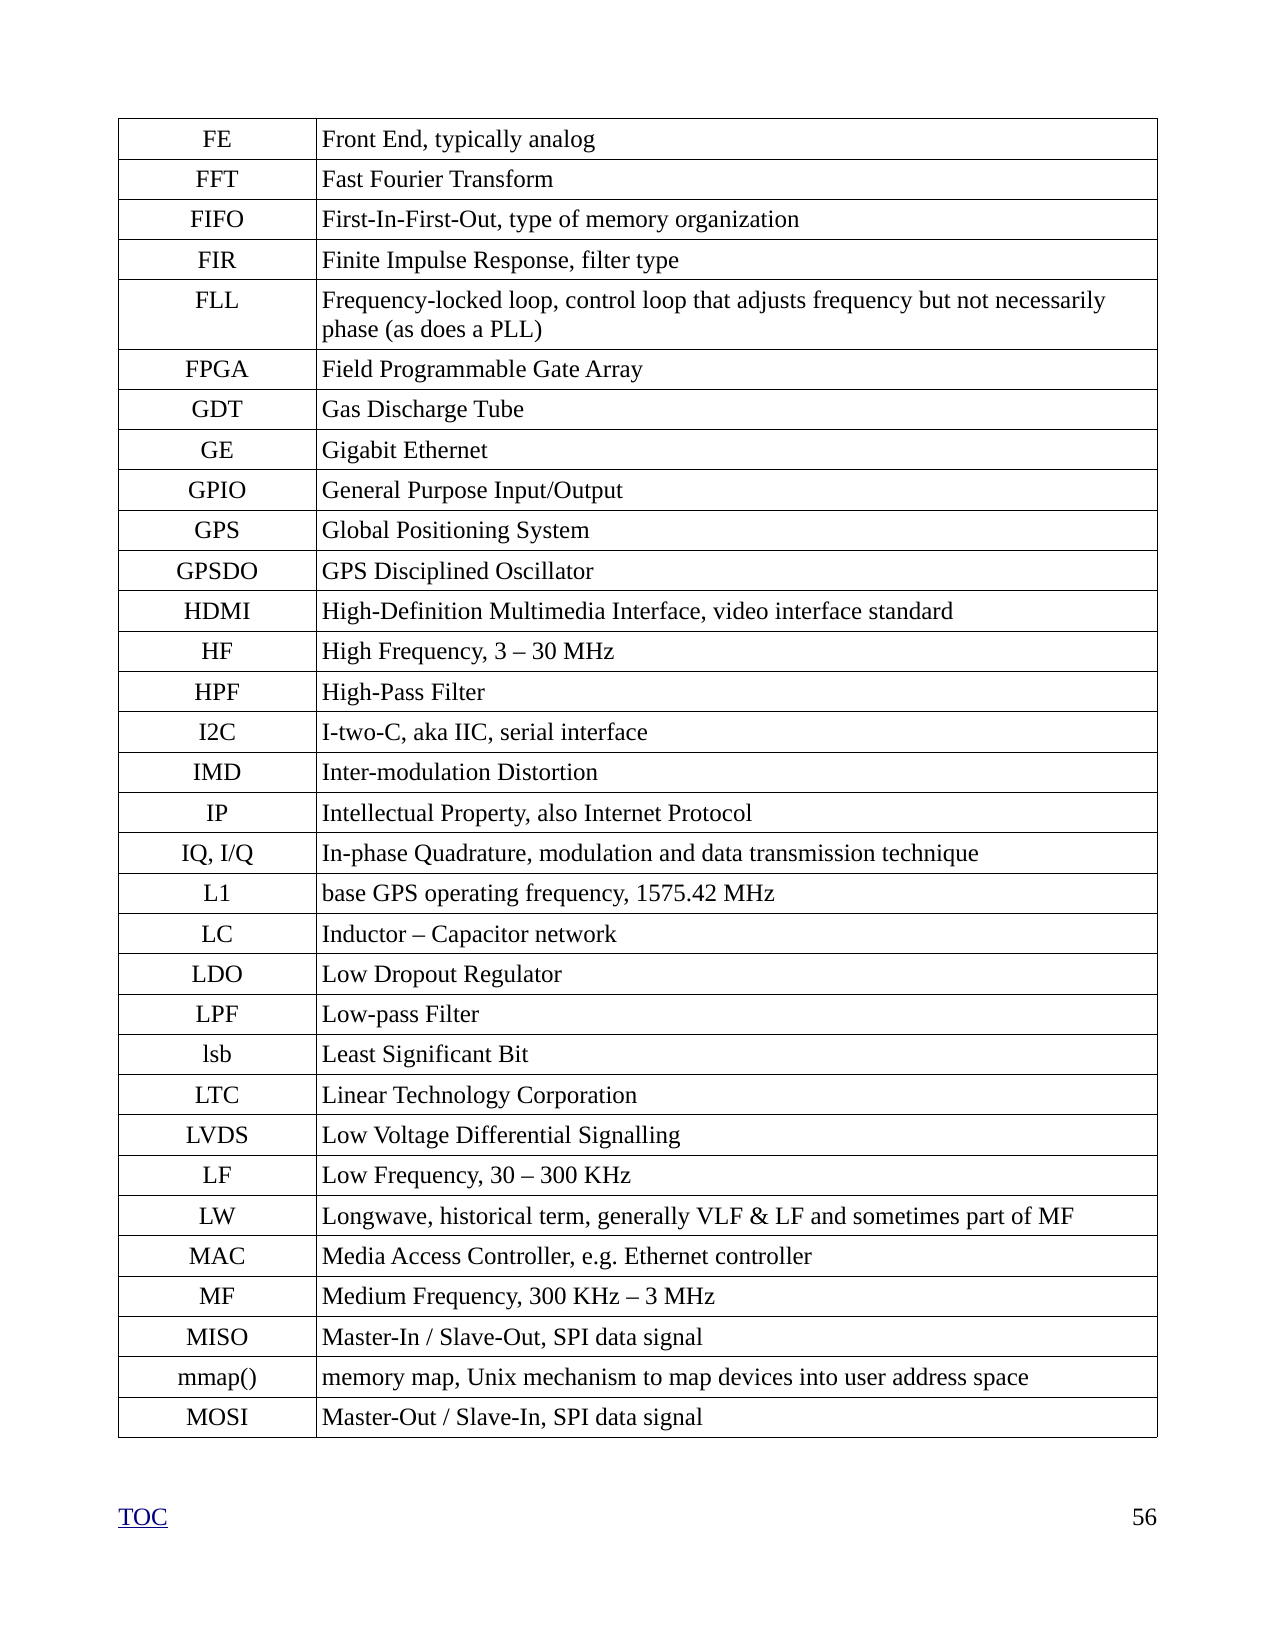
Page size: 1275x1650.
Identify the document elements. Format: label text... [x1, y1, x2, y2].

table_cell LC [119, 914, 316, 953]
table_cell IP [119, 793, 316, 832]
table_cell General Purpose Input/Output [317, 470, 1157, 510]
table_cell Front End, typically analog [317, 119, 1157, 158]
table_cell Medium Frequency, 300 KHz – 3 MHz [317, 1277, 1157, 1316]
table_cell GDT [119, 390, 316, 429]
table_cell GPSDO [119, 551, 316, 590]
table_cell Inter-modulation Distortion [317, 753, 1157, 792]
table_cell In-phase Quadrature, modulation and data transmission technique [317, 833, 1157, 872]
table_cell memory map, Unix mechanism to map devices into user address space [317, 1357, 1157, 1397]
table_cell High Frequency, 3 – 30 MHz [317, 632, 1157, 671]
table_cell LF [119, 1156, 316, 1195]
table_cell MF [119, 1277, 316, 1316]
table_cell lsb [119, 1035, 316, 1074]
table_cell Finite Impulse Response, filter type [317, 240, 1157, 279]
table_cell FLL [119, 280, 316, 348]
table_cell LDO [119, 954, 316, 993]
table_cell Low-pass Filter [317, 995, 1157, 1034]
table_cell Master-In / Slave-Out, SPI data signal [317, 1317, 1157, 1356]
table_cell IQ, I/Q [119, 833, 316, 872]
table_cell Field Programmable Gate Array [317, 350, 1157, 389]
table_cell LPF [119, 995, 316, 1034]
table_cell GPIO [119, 470, 316, 510]
table_cell HPF [119, 672, 316, 711]
table_cell Gas Discharge Tube [317, 390, 1157, 429]
table_cell Least Significant Bit [317, 1035, 1157, 1074]
table_cell MAC [119, 1236, 316, 1276]
table_cell FIFO [119, 200, 316, 239]
table_cell HF [119, 632, 316, 671]
table_cell Low Dropout Regulator [317, 954, 1157, 993]
table_cell mmap() [119, 1357, 316, 1397]
table_cell High-Pass Filter [317, 672, 1157, 711]
table_cell Master-Out / Slave-In, SPI data signal [317, 1398, 1157, 1437]
table_cell L1 [119, 874, 316, 913]
table_cell FFT [119, 160, 316, 199]
table_cell Intellectual Property, also Internet Protocol [317, 793, 1157, 832]
table_cell LVDS [119, 1115, 316, 1155]
table_cell First-In-First-Out, type of memory organization [317, 200, 1157, 239]
table_cell Linear Technology Corporation [317, 1075, 1157, 1114]
table_cell base GPS operating frequency, 1575.42 MHz [317, 874, 1157, 913]
table_cell FE [119, 119, 316, 158]
table_cell Media Access Controller, e.g. Ethernet controller [317, 1236, 1157, 1276]
table_cell Gigabit Ethernet [317, 430, 1157, 469]
table_cell LTC [119, 1075, 316, 1114]
table_cell Longwave, historical term, generally VLF & LF and sometimes part of MF [317, 1196, 1157, 1235]
table_cell GPS [119, 511, 316, 550]
table_cell MISO [119, 1317, 316, 1356]
table_cell Low Frequency, 30 – 300 KHz [317, 1156, 1157, 1195]
table_cell GE [119, 430, 316, 469]
table_cell HDMI [119, 591, 316, 631]
table_cell MOSI [119, 1398, 316, 1437]
table_cell Global Positioning System [317, 511, 1157, 550]
table_cell I-two-C, aka IIC, serial interface [317, 712, 1157, 752]
table_cell Low Voltage Differential Signalling [317, 1115, 1157, 1155]
table_cell FPGA [119, 350, 316, 389]
table_cell Inductor – Capacitor network [317, 914, 1157, 953]
table_cell FIR [119, 240, 316, 279]
table_cell IMD [119, 753, 316, 792]
table_cell LW [119, 1196, 316, 1235]
table_cell I2C [119, 712, 316, 752]
table_cell Fast Fourier Transform [317, 160, 1157, 199]
table_cell GPS Disciplined Oscillator [317, 551, 1157, 590]
table_cell Frequency-locked loop, control loop that adjusts frequency but not necessarily phase (as does a PLL) [317, 280, 1157, 348]
table_cell High-Definition Multimedia Interface, video interface standard [317, 591, 1157, 631]
